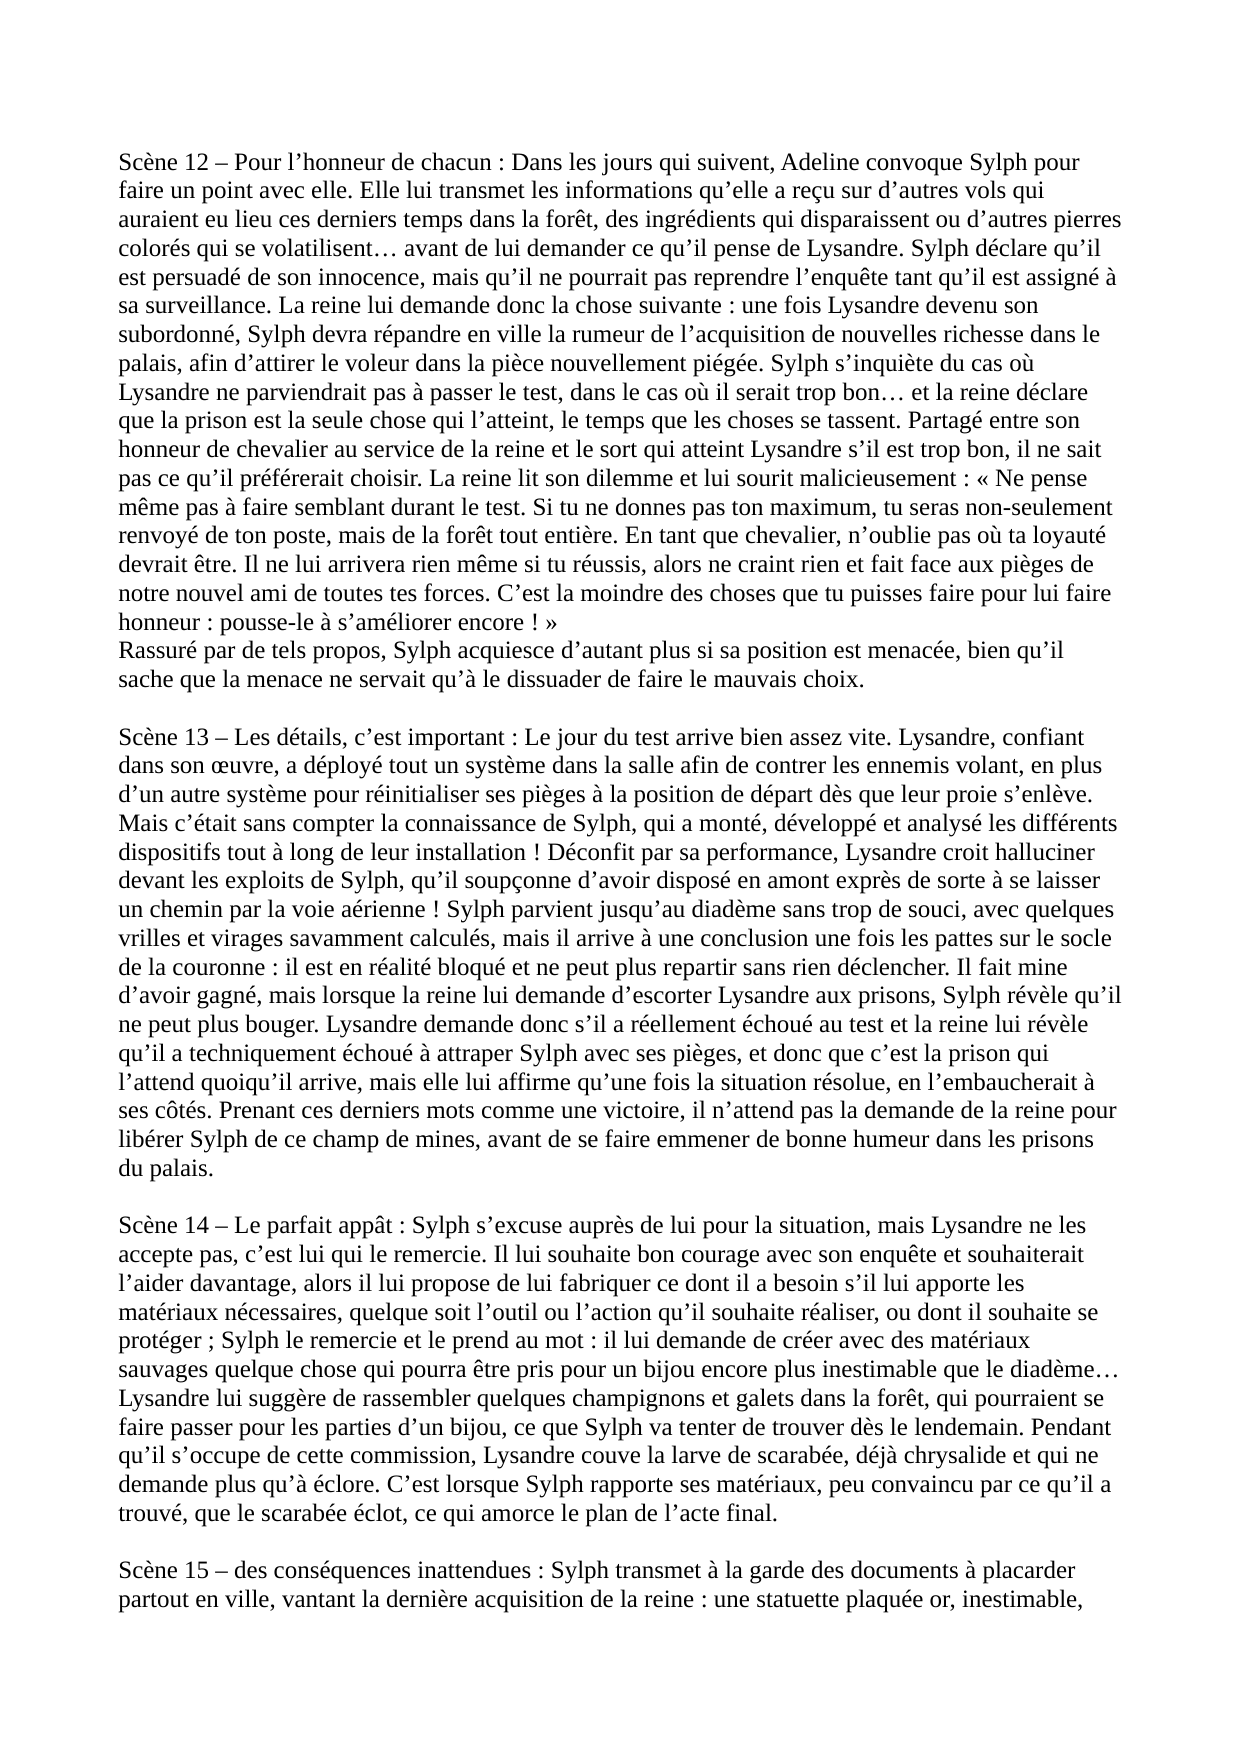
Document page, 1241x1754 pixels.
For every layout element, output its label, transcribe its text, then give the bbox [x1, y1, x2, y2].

text Scène 14 – Le parfait appât : Sylph s’excuse auprès de lui pour la situation, mais Lysandre ne les accepte pas, c’est lui qui le remercie. Il lui souhaite bon courage avec son enquête et souhaiterait l’aider davantage, alors il lui propose de lui fabriquer ce dont il a besoin s’il lui apporte les matériaux nécessaires, quelque soit l’outil ou l’action qu’il souhaite réaliser, ou dont il souhaite se protéger ; Sylph le remercie et le prend au mot : il lui demande de créer avec des matériaux sauvages quelque chose qui pourra être pris pour un bijou encore plus inestimable que le diadème… Lysandre lui suggère de rassembler quelques champignons et galets dans la forêt, qui pourraient se faire passer pour les parties d’un bijou, ce que Sylph va tenter de trouver dès le lendemain. Pendant qu’il s’occupe de cette commission, Lysandre couve la larve de scarabée, déjà chrysalide et qui ne demande plus qu’à éclore. C’est lorsque Sylph rapporte ses matériaux, peu convaincu par ce qu’il a trouvé, que le scarabée éclot, ce qui amorce le plan de l’acte final. [118, 1211, 1122, 1527]
text Scène 13 – Les détails, c’est important : Le jour du test arrive bien assez vite. Lysandre, confiant dans son œuvre, a déployé tout un système dans la salle afin de contrer les ennemis volant, en plus d’un autre système pour réinitialiser ses pièges à la position de départ dès que leur proie s’enlève. Mais c’était sans compter la connaissance de Sylph, qui a monté, développé et analysé les différents dispositifs tout à long de leur installation ! Déconfit par sa performance, Lysandre croit halluciner devant les exploits de Sylph, qu’il soupçonne d’avoir disposé en amont exprès de sorte à se laisser un chemin par la voie aérienne ! Sylph parvient jusqu’au diadème sans trop de souci, avec quelques vrilles et virages savamment calculés, mais il arrive à une conclusion une fois les pattes sur le socle de la couronne : il est en réalité bloqué et ne peut plus repartir sans rien déclencher. Il fait mine d’avoir gagné, mais lorsque la reine lui demande d’escorter Lysandre aux prisons, Sylph révèle qu’il ne peut plus bouger. Lysandre demande donc s’il a réellement échoué au test et la reine lui révèle qu’il a techniquement échoué à attraper Sylph avec ses pièges, et donc que c’est la prison qui l’attend quoiqu’il arrive, mais elle lui affirme qu’une fois la situation résolue, en l’embaucherait à ses côtés. Prenant ces derniers mots comme une victoire, il n’attend pas la demande de la reine pour libérer Sylph de ce champ de mines, avant de se faire emmener de bonne humeur dans les prisons du palais. [118, 722, 1122, 1182]
text Scène 15 – des conséquences inattendues : Sylph transmet à la garde des documents à placarder partout en ville, vantant la dernière acquisition de la reine : une statuette plaquée or, inestimable, [118, 1556, 1122, 1613]
text Rassuré par de tels propos, Sylph acquiesce d’autant plus si sa position est menacée, bien qu’il sache que la menace ne servait qu’à le dissuader de faire le mauvais choix. [118, 636, 1122, 693]
text Scène 12 – Pour l’honneur de chacun : Dans les jours qui suivent, Adeline convoque Sylph pour faire un point avec elle. Elle lui transmet les informations qu’elle a reçu sur d’autres vols qui auraient eu lieu ces derniers temps dans la forêt, des ingrédients qui disparaissent ou d’autres pierres colorés qui se volatilisent… avant de lui demander ce qu’il pense de Lysandre. Sylph déclare qu’il est persuadé de son innocence, mais qu’il ne pourrait pas reprendre l’enquête tant qu’il est assigné à sa surveillance. La reine lui demande donc la chose suivante : une fois Lysandre devenu son subordonné, Sylph devra répandre en ville la rumeur de l’acquisition de nouvelles richesse dans le palais, afin d’attirer le voleur dans la pièce nouvellement piégée. Sylph s’inquiète du cas où Lysandre ne parviendrait pas à passer le test, dans le cas où il serait trop bon… et la reine déclare que la prison est la seule chose qui l’atteint, le temps que les choses se tassent. Partagé entre son honneur de chevalier au service de la reine et le sort qui atteint Lysandre s’il est trop bon, il ne sait pas ce qu’il préférerait choisir. La reine lit son dilemme et lui sourit malicieusement : « Ne pense même pas à faire semblant durant le test. Si tu ne donnes pas ton maximum, tu seras non-seulement renvoyé de ton poste, mais de la forêt tout entière. En tant que chevalier, n’oublie pas où ta loyauté devrait être. Il ne lui arrivera rien même si tu réussis, alors ne craint rien et fait face aux pièges de notre nouvel ami de toutes tes forces. C’est la moindre des choses que tu puisses faire pour lui faire honneur : pousse-le à s’améliorer encore ! » [118, 147, 1122, 636]
